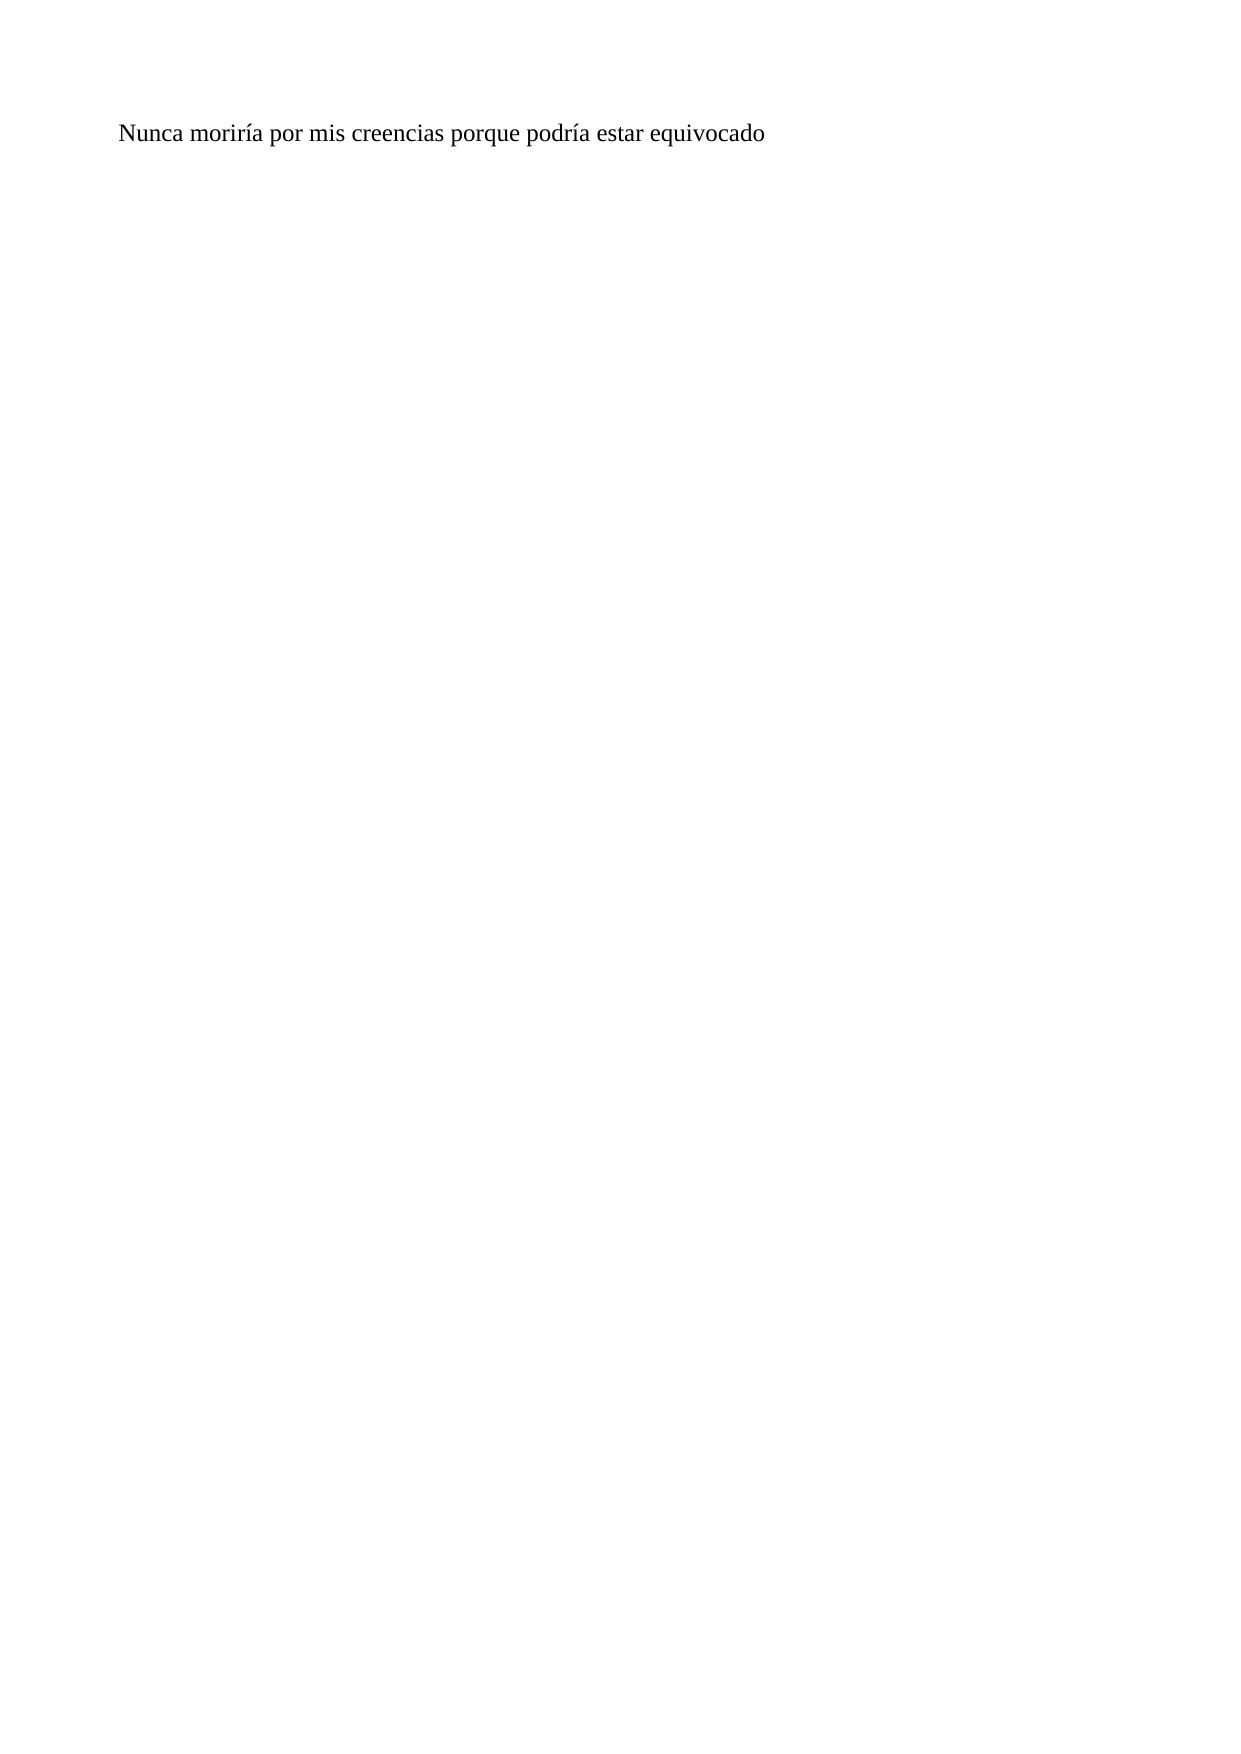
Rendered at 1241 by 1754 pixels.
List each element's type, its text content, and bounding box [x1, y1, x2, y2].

text Nunca moriría por mis creencias porque podría estar equivocado [118, 118, 1122, 147]
